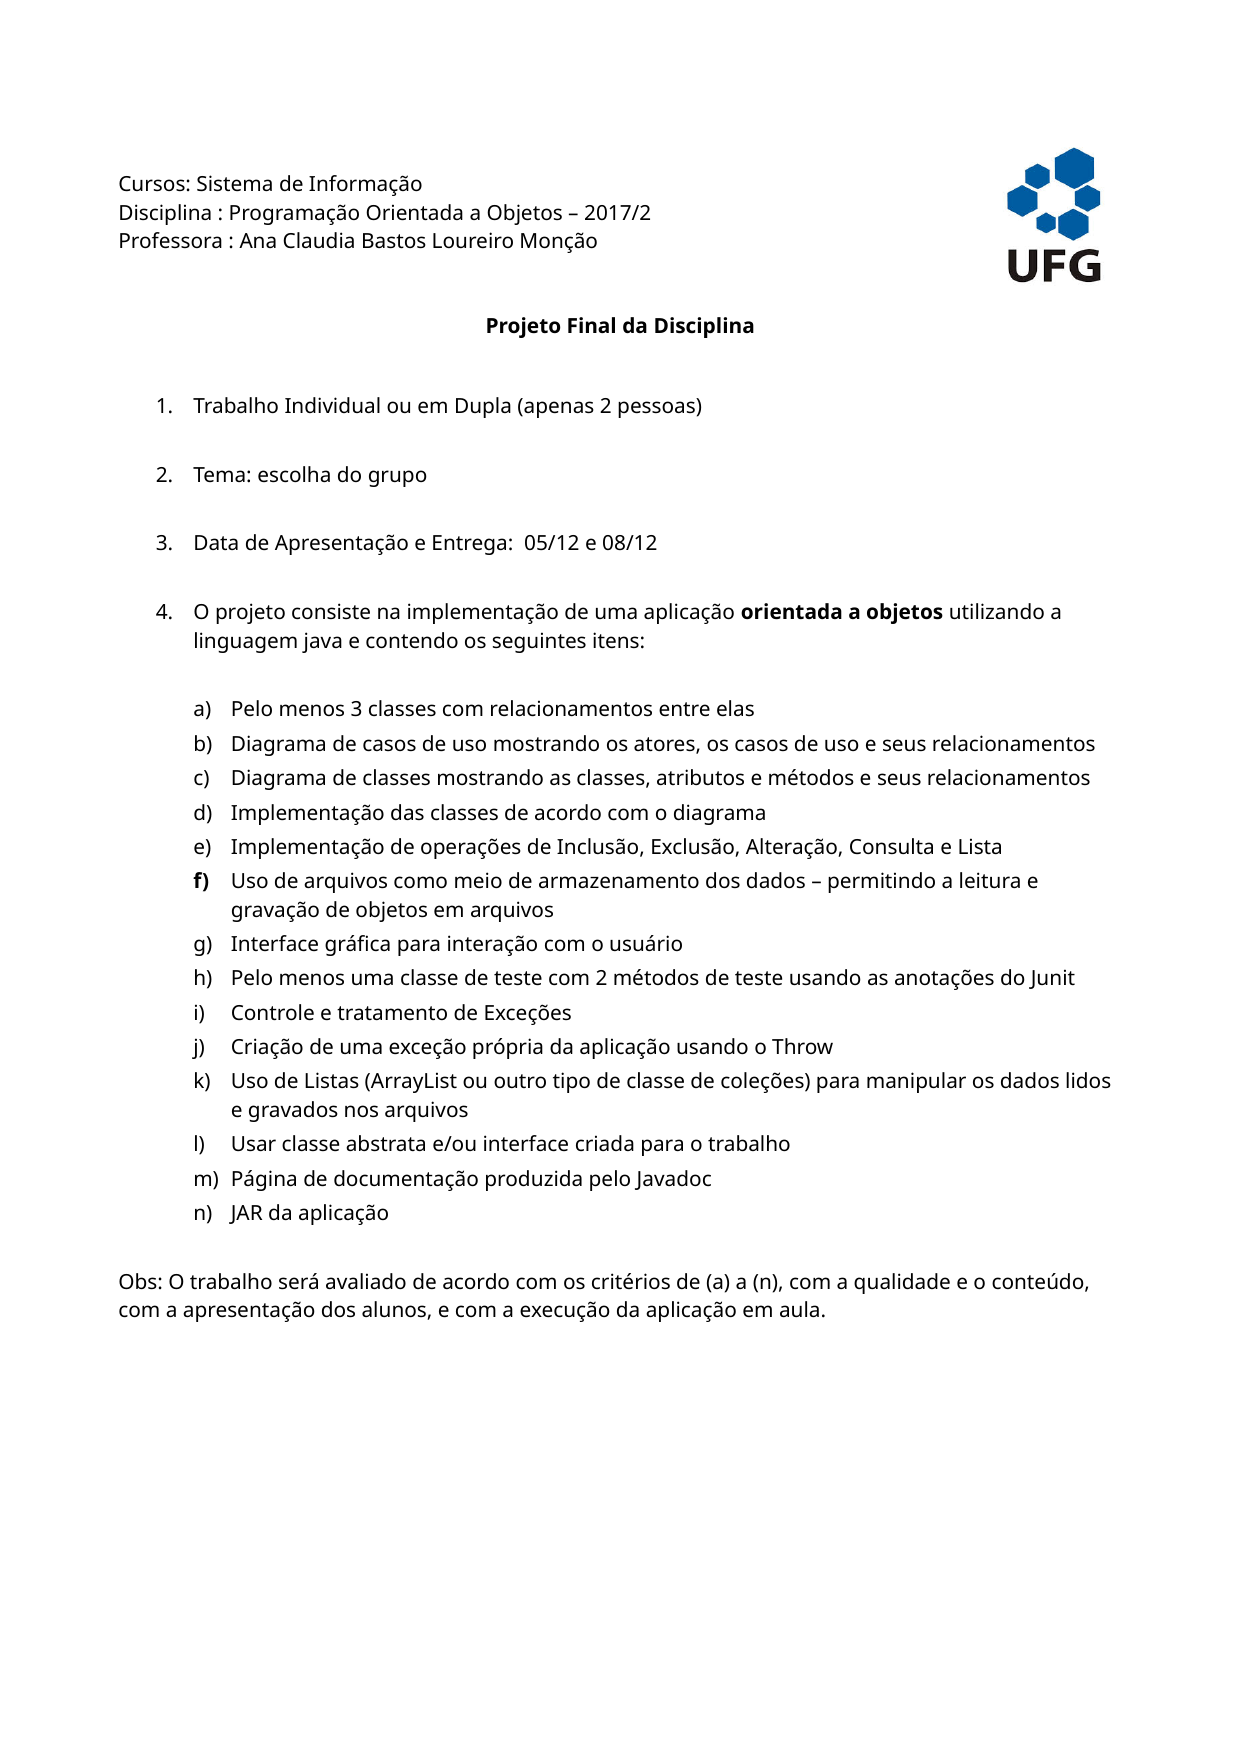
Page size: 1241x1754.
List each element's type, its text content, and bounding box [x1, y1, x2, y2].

list Uso de Listas (ArrayList ou outro tipo de classe de coleções) para manipular os dados lidos e gravados nos arquivos [193, 1067, 1122, 1123]
list Implementação das classes de acordo com o diagrama [193, 798, 1122, 826]
text Obs: O trabalho será avaliado de acordo com os critérios de (a) a (n), com a qualidade e o conteúdo, com a apresentação dos alunos, e com a execução da aplicação em aula. [118, 1267, 1122, 1324]
list Tema: escolha do grupo [156, 460, 1122, 488]
list Página de documentação produzida pelo Javadoc [193, 1164, 1122, 1192]
list Criação de uma exceção própria da aplicação usando o Throw [193, 1032, 1122, 1061]
list Pelo menos 3 classes com relacionamentos entre elas [193, 694, 1122, 723]
list Diagrama de classes mostrando as classes, atributos e métodos e seus relacionamentos [193, 763, 1122, 792]
list Data de Apresentação e Entrega: 05/12 e 08/12 [156, 528, 1122, 557]
list Controle e tratamento de Exceções [193, 998, 1122, 1026]
list JAR da aplicação [193, 1198, 1122, 1227]
list Diagrama de casos de uso mostrando os atores, os casos de uso e seus relacionamentos [193, 729, 1122, 757]
list Pelo menos uma classe de teste com 2 métodos de teste usando as anotações do Junit [193, 963, 1122, 992]
list Interface gráfica para interação com o usuário [193, 929, 1122, 958]
picture [986, 137, 1121, 292]
list Usar classe abstrata e/ou interface criada para o trabalho [193, 1129, 1122, 1158]
list Implementação de operações de Inclusão, Exclusão, Alteração, Consulta e Lista [193, 832, 1122, 860]
list Trabalho Individual ou em Dupla (apenas 2 pessoas) [156, 391, 1122, 419]
list Uso de arquivos como meio de armazenamento dos dados – permitindo a leitura e gravação de objetos em arquivos [193, 866, 1122, 923]
list O projeto consiste na implementação de uma aplicação orientada a objetos utilizando a linguagem java e contendo os seguintes itens: [156, 597, 1122, 654]
